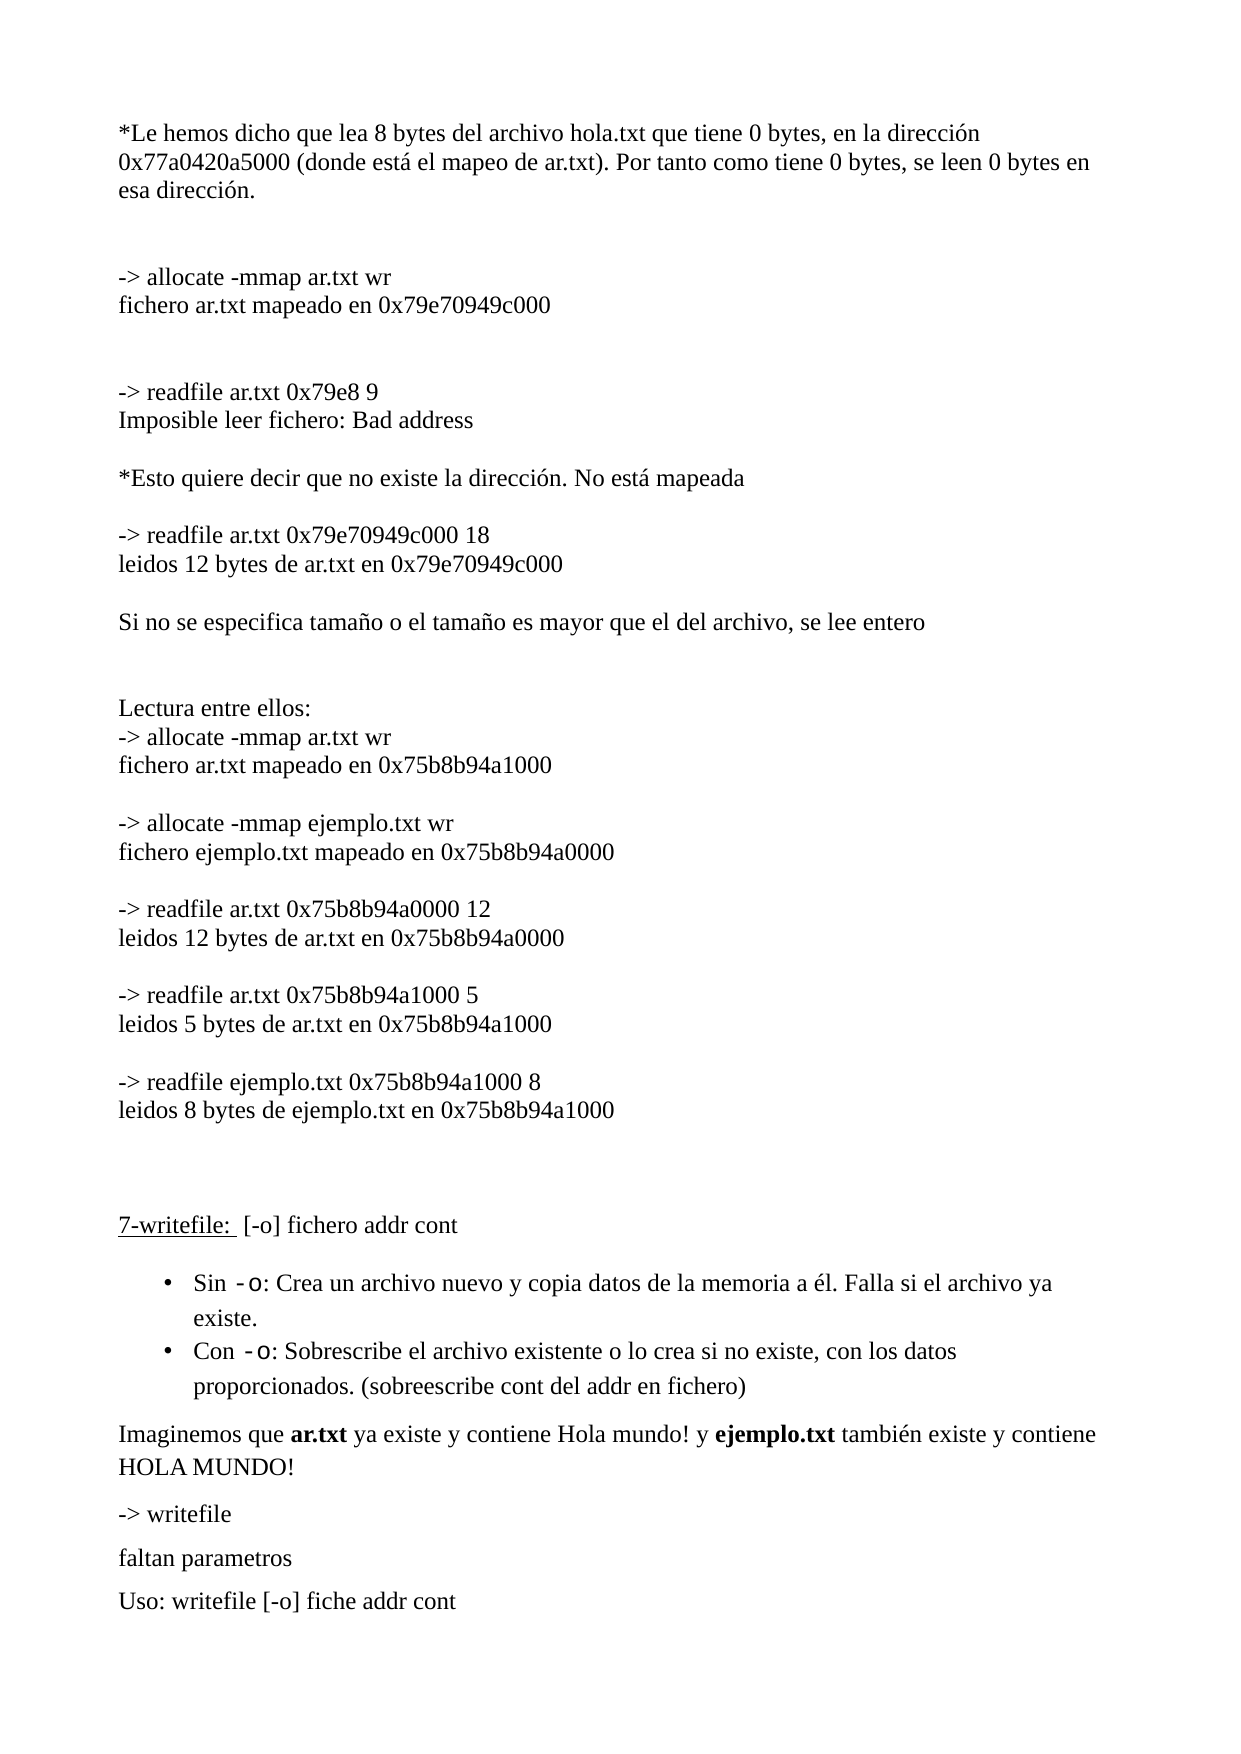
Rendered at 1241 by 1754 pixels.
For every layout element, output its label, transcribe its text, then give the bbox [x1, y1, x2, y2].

text *Le hemos dicho que lea 8 bytes del archivo hola.txt que tiene 0 bytes, en la dirección 0x77a0420a5000 (donde está el mapeo de ar.txt). Por tanto como tiene 0 bytes, se leen 0 bytes en esa dirección. [118, 118, 1122, 204]
text fichero ejemplo.txt mapeado en 0x75b8b94a0000 [118, 837, 1122, 866]
text -> readfile ar.txt 0x75b8b94a1000 5 [118, 981, 1122, 1009]
text Imaginemos que ar.txt ya existe y contiene Hola mundo! y ejemplo.txt también existe y contiene HOLA MUNDO! [118, 1419, 1122, 1481]
text Lectura entre ellos: -> allocate -mmap ar.txt wr [118, 693, 1122, 751]
text fichero ar.txt mapeado en 0x79e70949c000 [118, 291, 1122, 319]
text Si no se especifica tamaño o el tamaño es mayor que el del archivo, se lee entero [118, 607, 1122, 636]
text leidos 5 bytes de ar.txt en 0x75b8b94a1000 [118, 1009, 1122, 1038]
text -> readfile ar.txt 0x79e70949c000 18 [118, 521, 1122, 549]
text leidos 8 bytes de ejemplo.txt en 0x75b8b94a1000 [118, 1096, 1122, 1124]
list Con -o: Sobrescribe el archivo existente o lo crea si no existe, con los datos proporcionados. (sobreescribe cont del addr en fichero) [164, 1336, 1122, 1400]
text -> readfile ar.txt 0x79e8 9 [118, 377, 1122, 406]
text leidos 12 bytes de ar.txt en 0x79e70949c000 [118, 549, 1122, 578]
text -> readfile ejemplo.txt 0x75b8b94a1000 8 [118, 1067, 1122, 1096]
text Uso: writefile [-o] fiche addr cont [118, 1586, 1122, 1615]
text -> allocate -mmap ar.txt wr [118, 262, 1122, 291]
list Sin -o: Crea un archivo nuevo y copia datos de la memoria a él. Falla si el archivo ya existe. [164, 1268, 1122, 1332]
text Imposible leer fichero: Bad address [118, 406, 1122, 434]
text leidos 12 bytes de ar.txt en 0x75b8b94a0000 [118, 923, 1122, 952]
text *Esto quiere decir que no existe la dirección. No está mapeada [118, 463, 1122, 492]
text -> writefile [118, 1499, 1122, 1528]
text faltan parametros [118, 1543, 1122, 1572]
text fichero ar.txt mapeado en 0x75b8b94a1000 [118, 751, 1122, 779]
text 7-writefile: [-o] fichero addr cont [118, 1211, 1122, 1239]
text -> allocate -mmap ejemplo.txt wr [118, 808, 1122, 837]
text -> readfile ar.txt 0x75b8b94a0000 12 [118, 894, 1122, 923]
